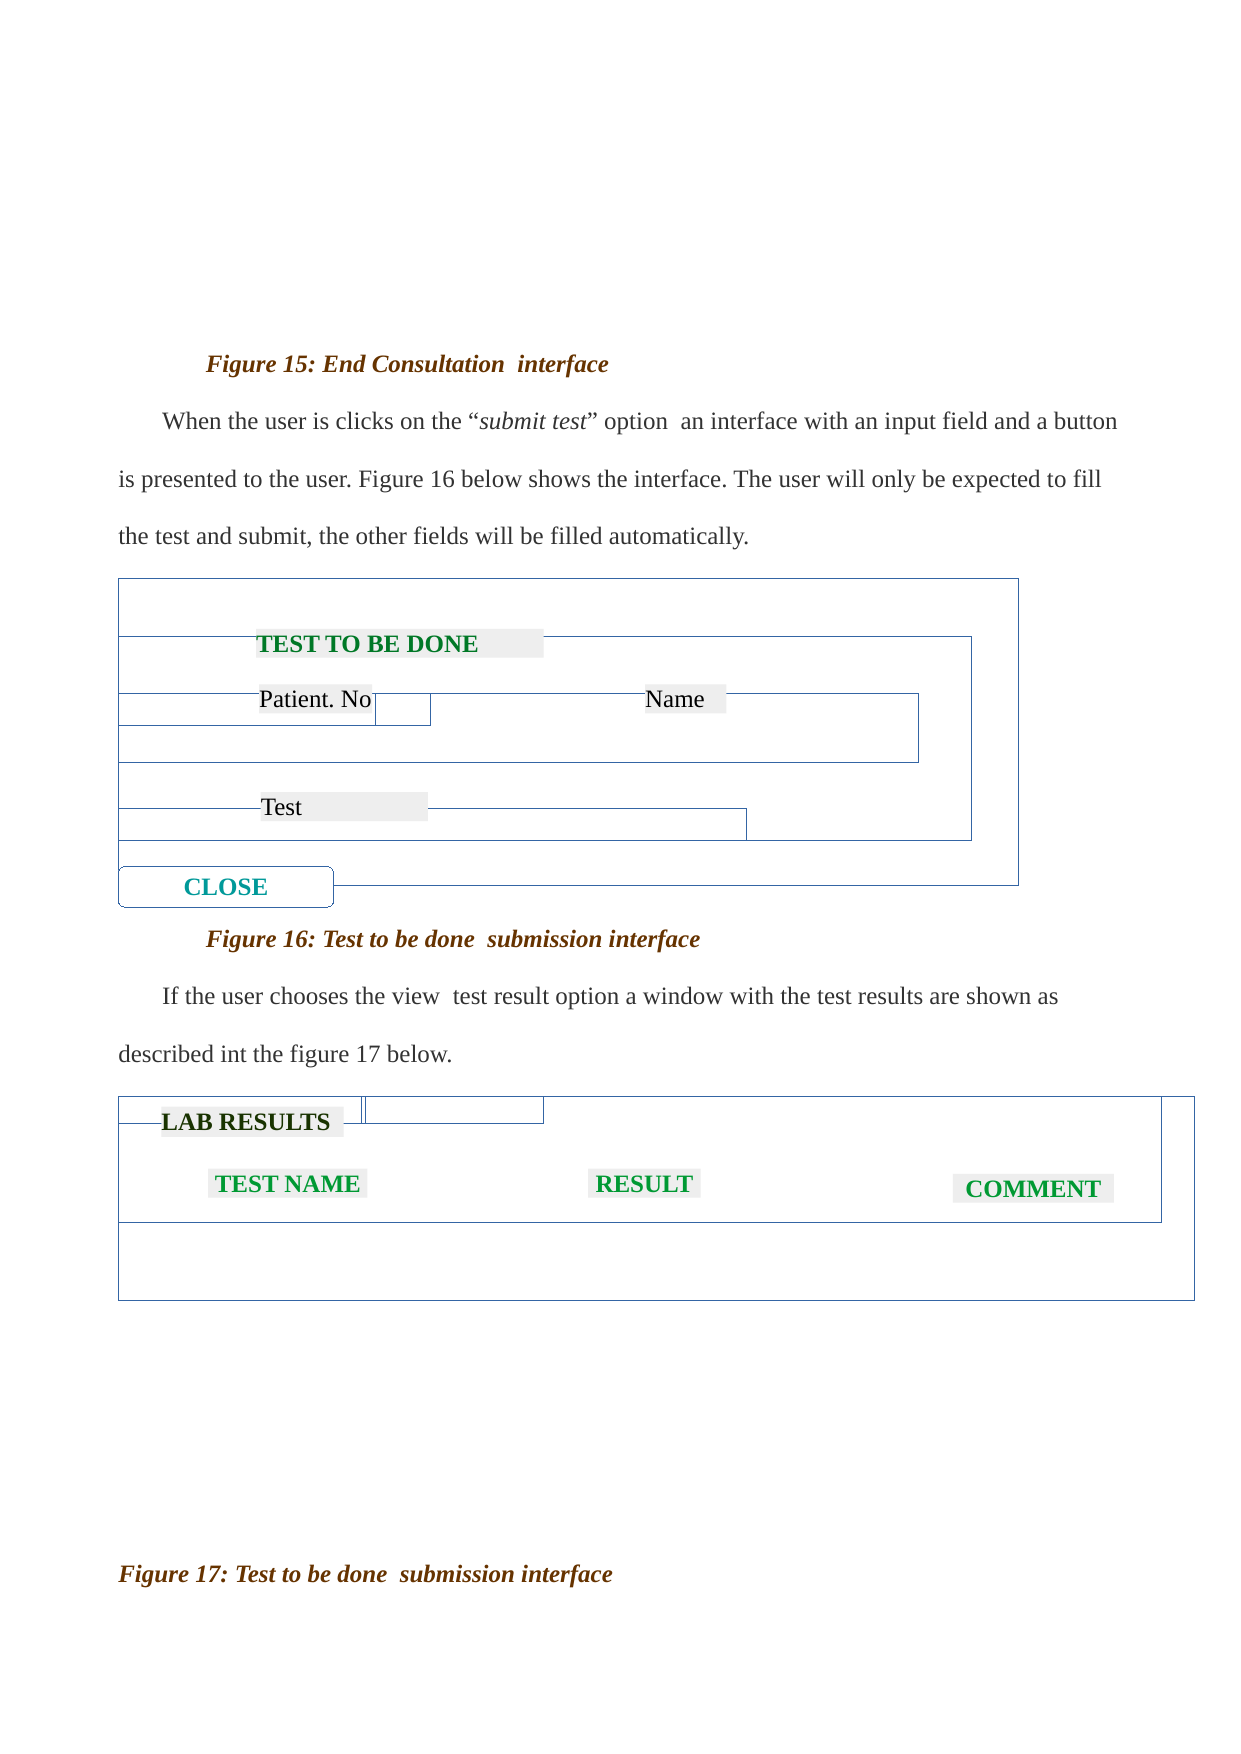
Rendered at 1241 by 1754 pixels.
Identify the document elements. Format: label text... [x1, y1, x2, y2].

text If the user chooses the view test result option a window with the test results are shown as described int the figure 17 below. [118, 981, 1122, 1068]
text Figure 15: End Consultation interface [118, 349, 1122, 378]
text Figure 16: Test to be done submission interface [118, 924, 1122, 953]
text When the user is clicks on the “submit test” option an interface with an input field and a button is presented to the user. Figure 16 below shows the interface. The user will only be expected to fill the test and submit, the other fields will be filled automatically. [118, 406, 1122, 550]
text Figure 17: Test to be done submission interface [118, 1559, 1122, 1588]
